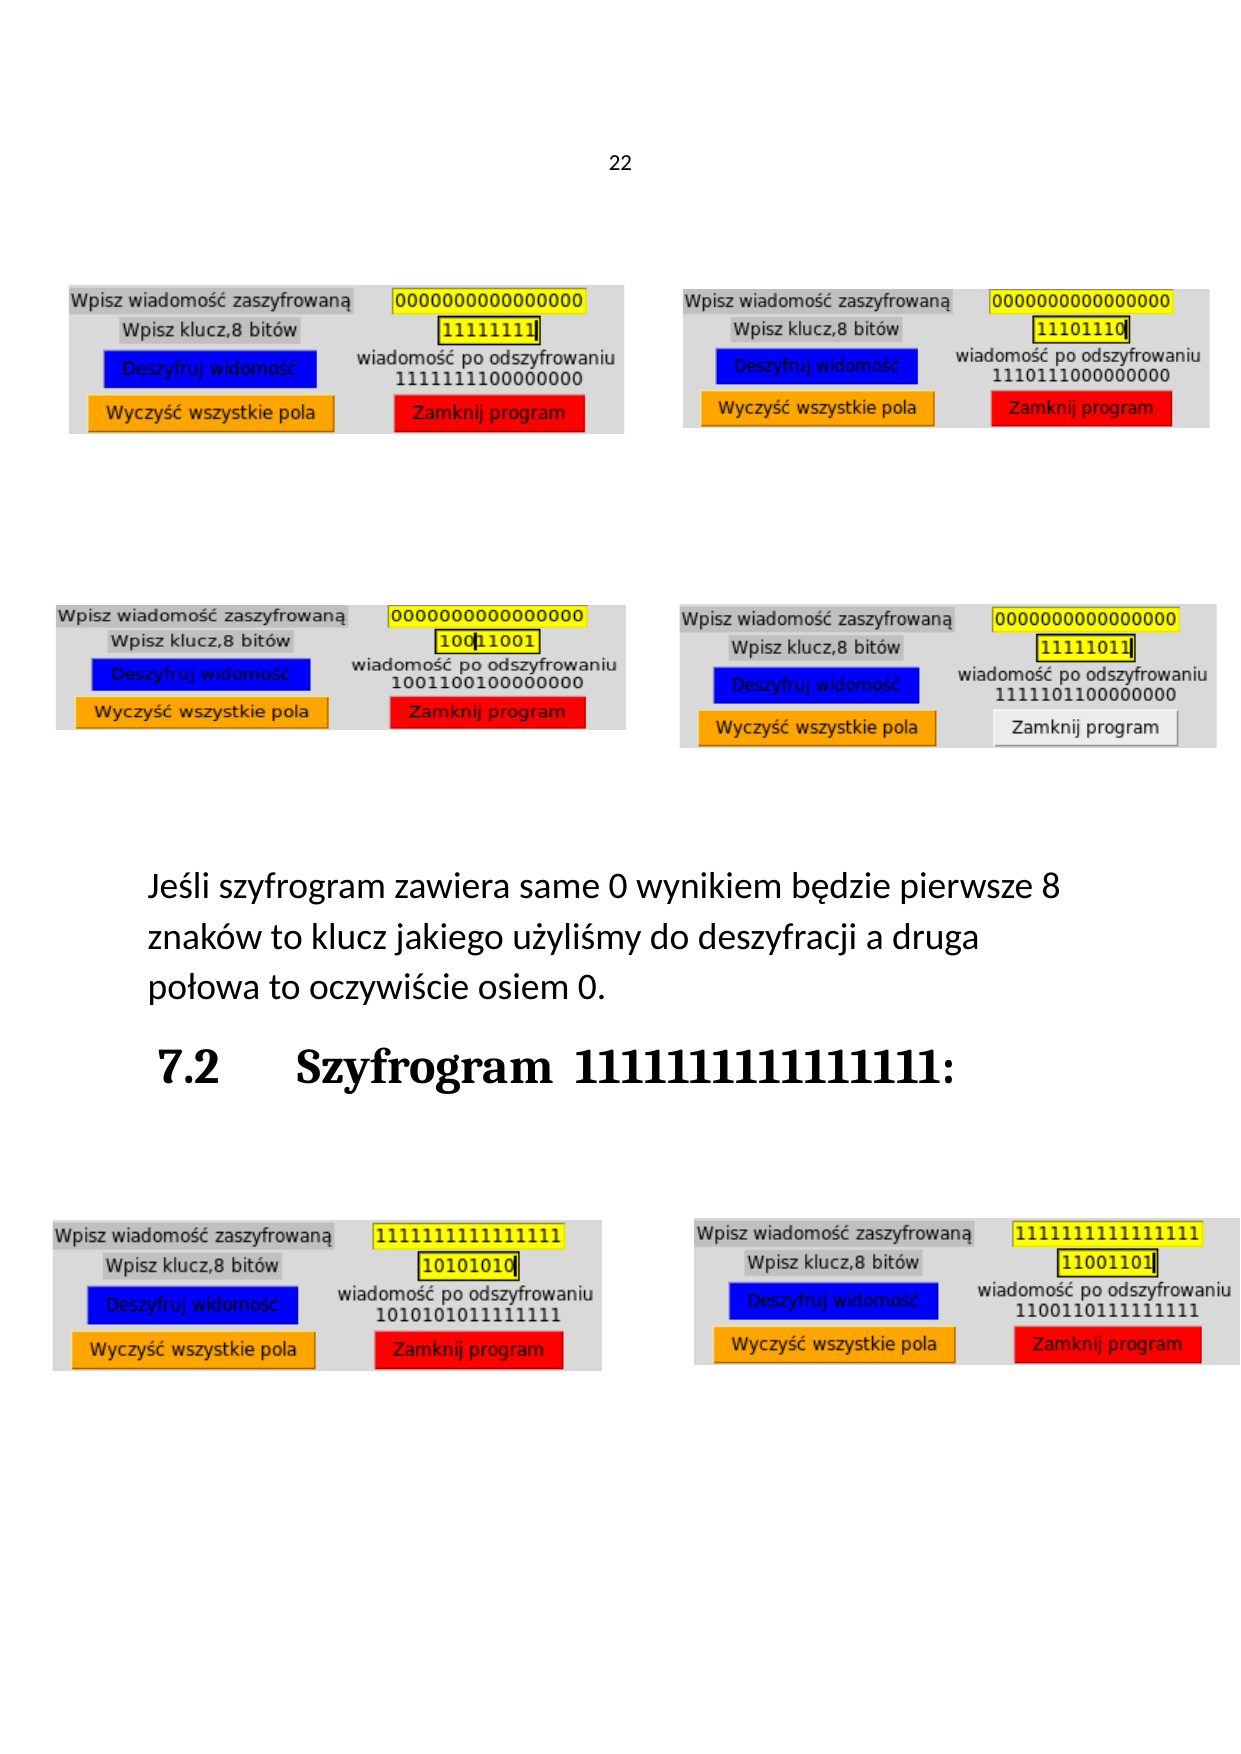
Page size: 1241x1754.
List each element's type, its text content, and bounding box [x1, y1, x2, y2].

picture [694, 1218, 1240, 1365]
picture [52, 1220, 603, 1371]
subtitle Szyfrogram 1111111111111111: [147, 1038, 1093, 1096]
picture [679, 604, 1217, 748]
text Jeśli szyfrogram zawiera same 0 wynikiem będzie pierwsze 8 znaków to klucz jakiego użyliśmy do deszyfracji a druga połowa to oczywiście osiem 0. [147, 862, 1093, 1009]
picture [55, 605, 627, 730]
picture [682, 289, 1210, 428]
picture [68, 285, 625, 434]
